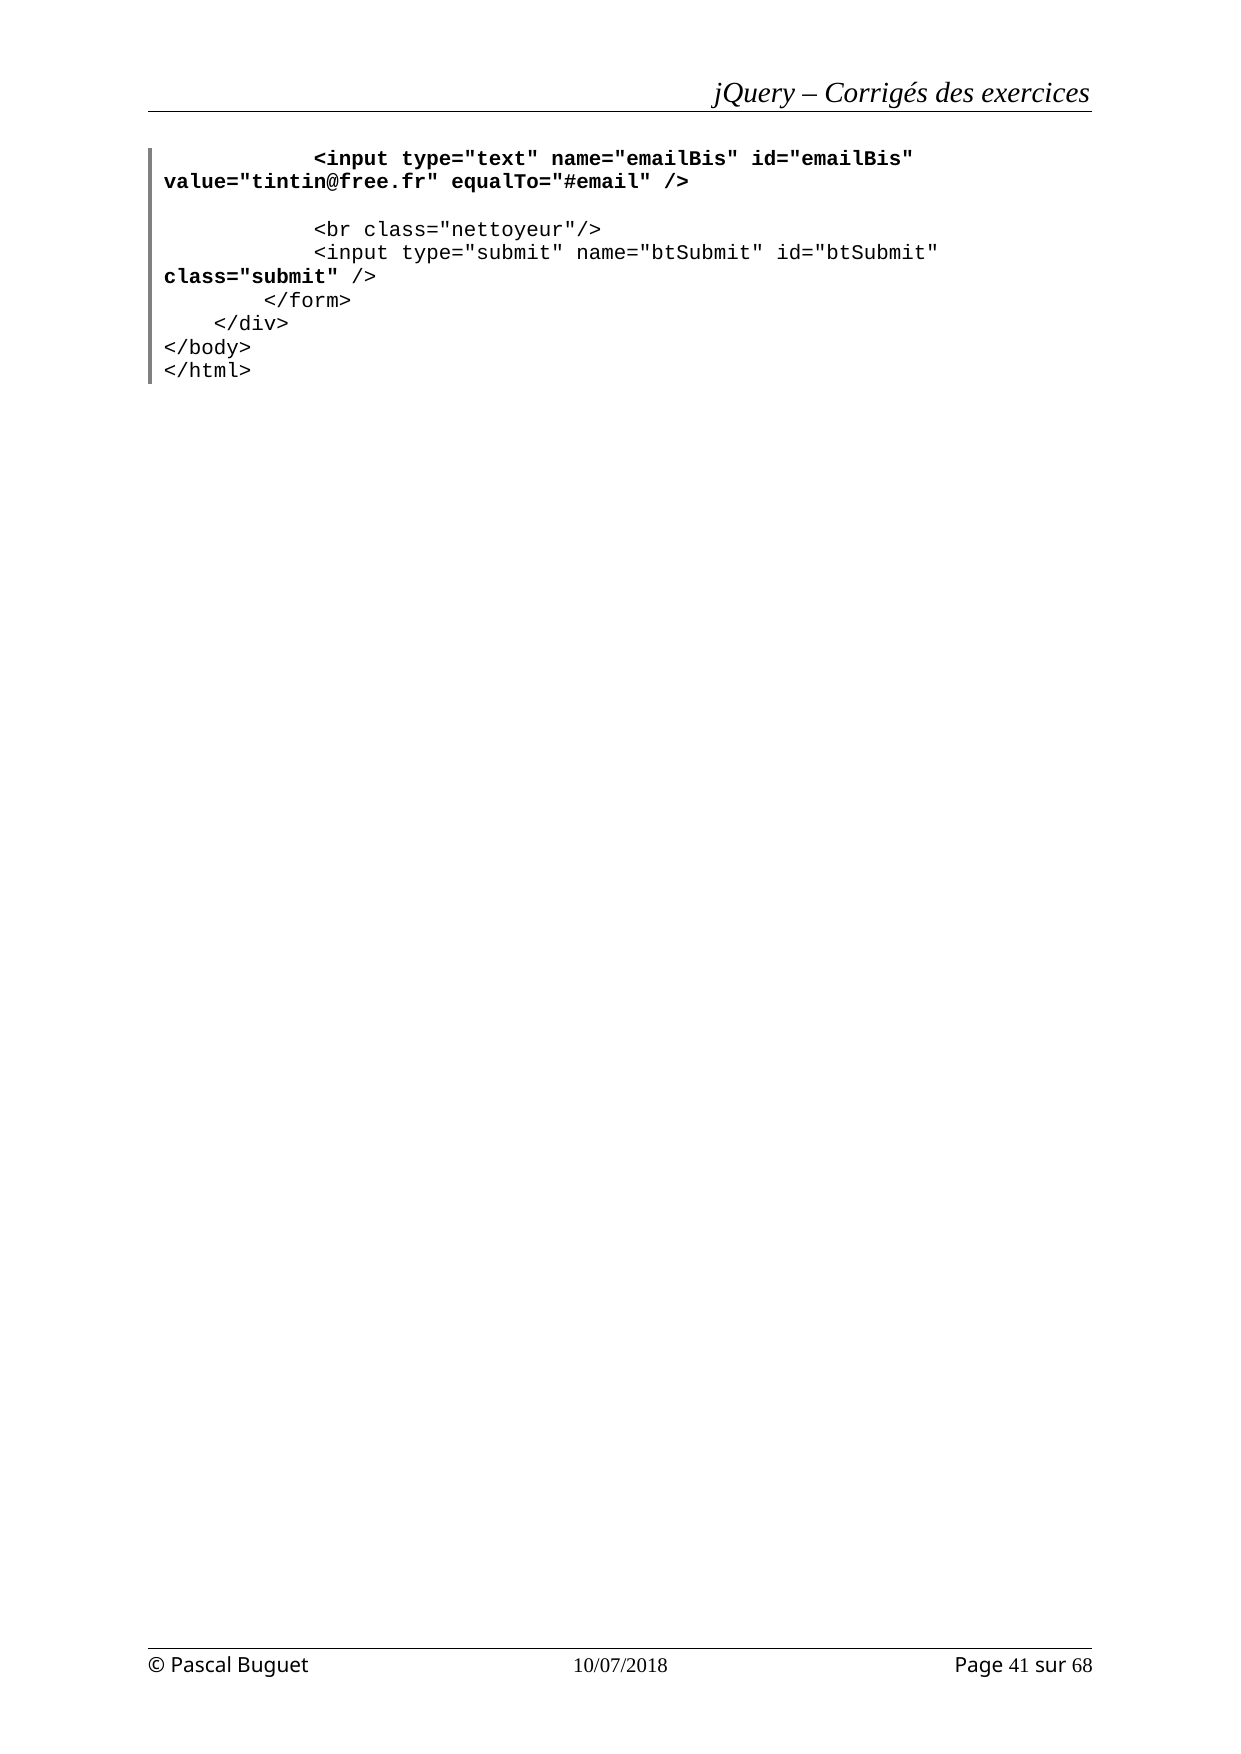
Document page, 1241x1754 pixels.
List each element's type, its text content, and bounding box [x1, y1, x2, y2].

text </div> [152, 313, 1092, 337]
text </html> [152, 361, 1092, 384]
text <br class="nettoyeur"/> [152, 219, 1092, 242]
text <input type="submit" name="btSubmit" id="btSubmit" class="submit" /> [152, 242, 1092, 289]
text </form> [152, 289, 1092, 313]
text <input type="text" name="emailBis" id="emailBis" value="tintin@free.fr" equalTo="#email" /> [152, 148, 1092, 195]
text </body> [152, 337, 1092, 361]
